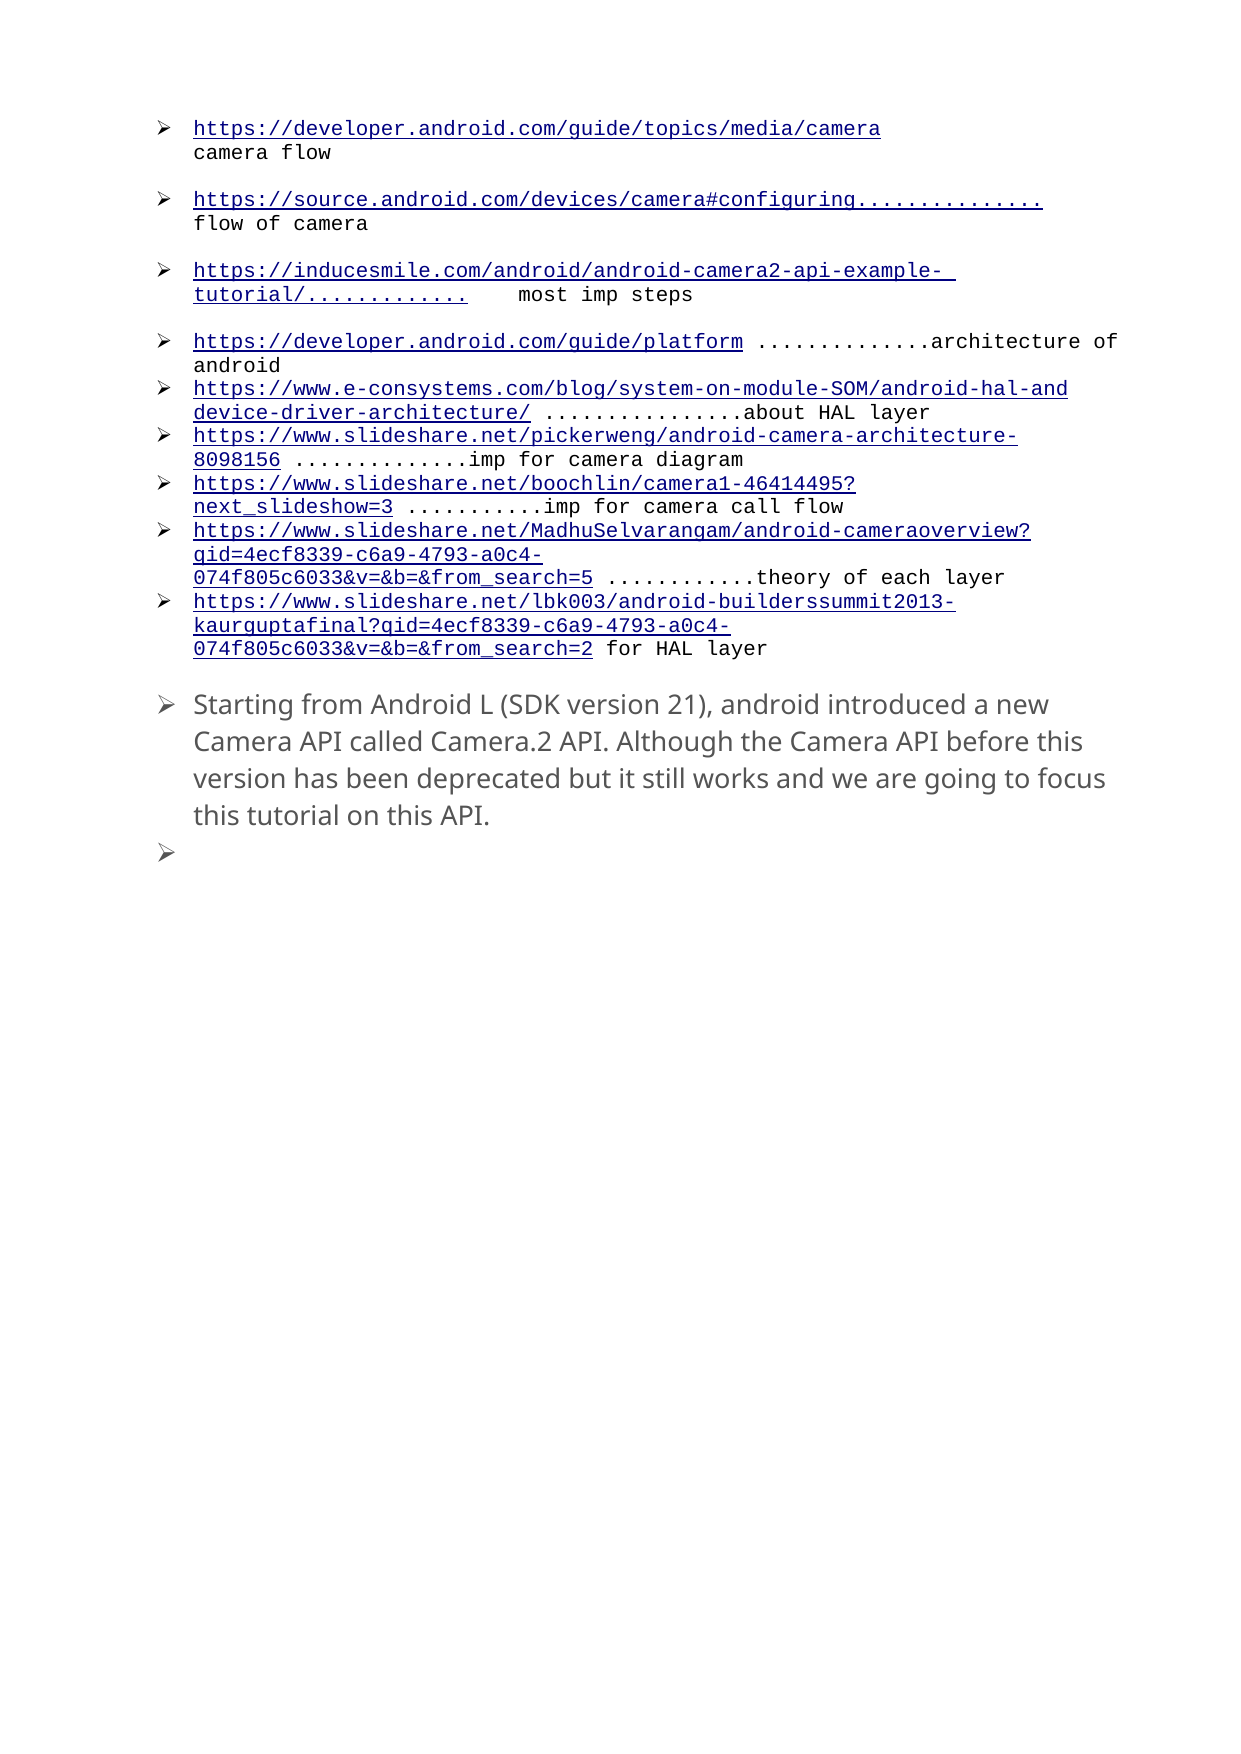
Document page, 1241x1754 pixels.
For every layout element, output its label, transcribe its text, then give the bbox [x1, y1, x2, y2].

list https://developer.android.com/guide/topics/media/camera [156, 118, 1122, 142]
list https://www.slideshare.net/lbk003/android-builderssummit2013-kaurguptafinal?qid=4ecf8339-c6a9-4793-a0c4-074f805c6033&v=&b=&from_search=2 for HAL layer [156, 591, 1122, 662]
list flow of camera [156, 213, 1122, 236]
list https://www.slideshare.net/MadhuSelvarangam/android-cameraoverview?qid=4ecf8339-c6a9-4793-a0c4-074f805c6033&v=&b=&from_search=5 ............theory of each layer [156, 520, 1122, 591]
list camera flow [156, 142, 1122, 165]
list https://inducesmile.com/android/android-camera2-api-example- tutorial/............. most imp steps [156, 260, 1122, 307]
list https://www.slideshare.net/pickerweng/android-camera-architecture-8098156 ..............imp for camera diagram [156, 426, 1122, 473]
list https://source.android.com/devices/camera#configuring............... [156, 189, 1122, 213]
list https://www.e-consystems.com/blog/system-on-module-SOM/android-hal-and device-driver-architecture/ ................about HAL layer [156, 378, 1122, 426]
list https://www.slideshare.net/boochlin/camera1-46414495?next_slideshow=3 ...........imp for camera call flow [156, 473, 1122, 520]
list Starting from Android L (SDK version 21), android introduced a new Camera API called Camera.2 API. Although the Camera API before this version has been deprecated but it still works and we are going to focus this tutorial on this API. [156, 686, 1122, 833]
list https://developer.android.com/guide/platform ..............architecture of android [156, 331, 1122, 378]
